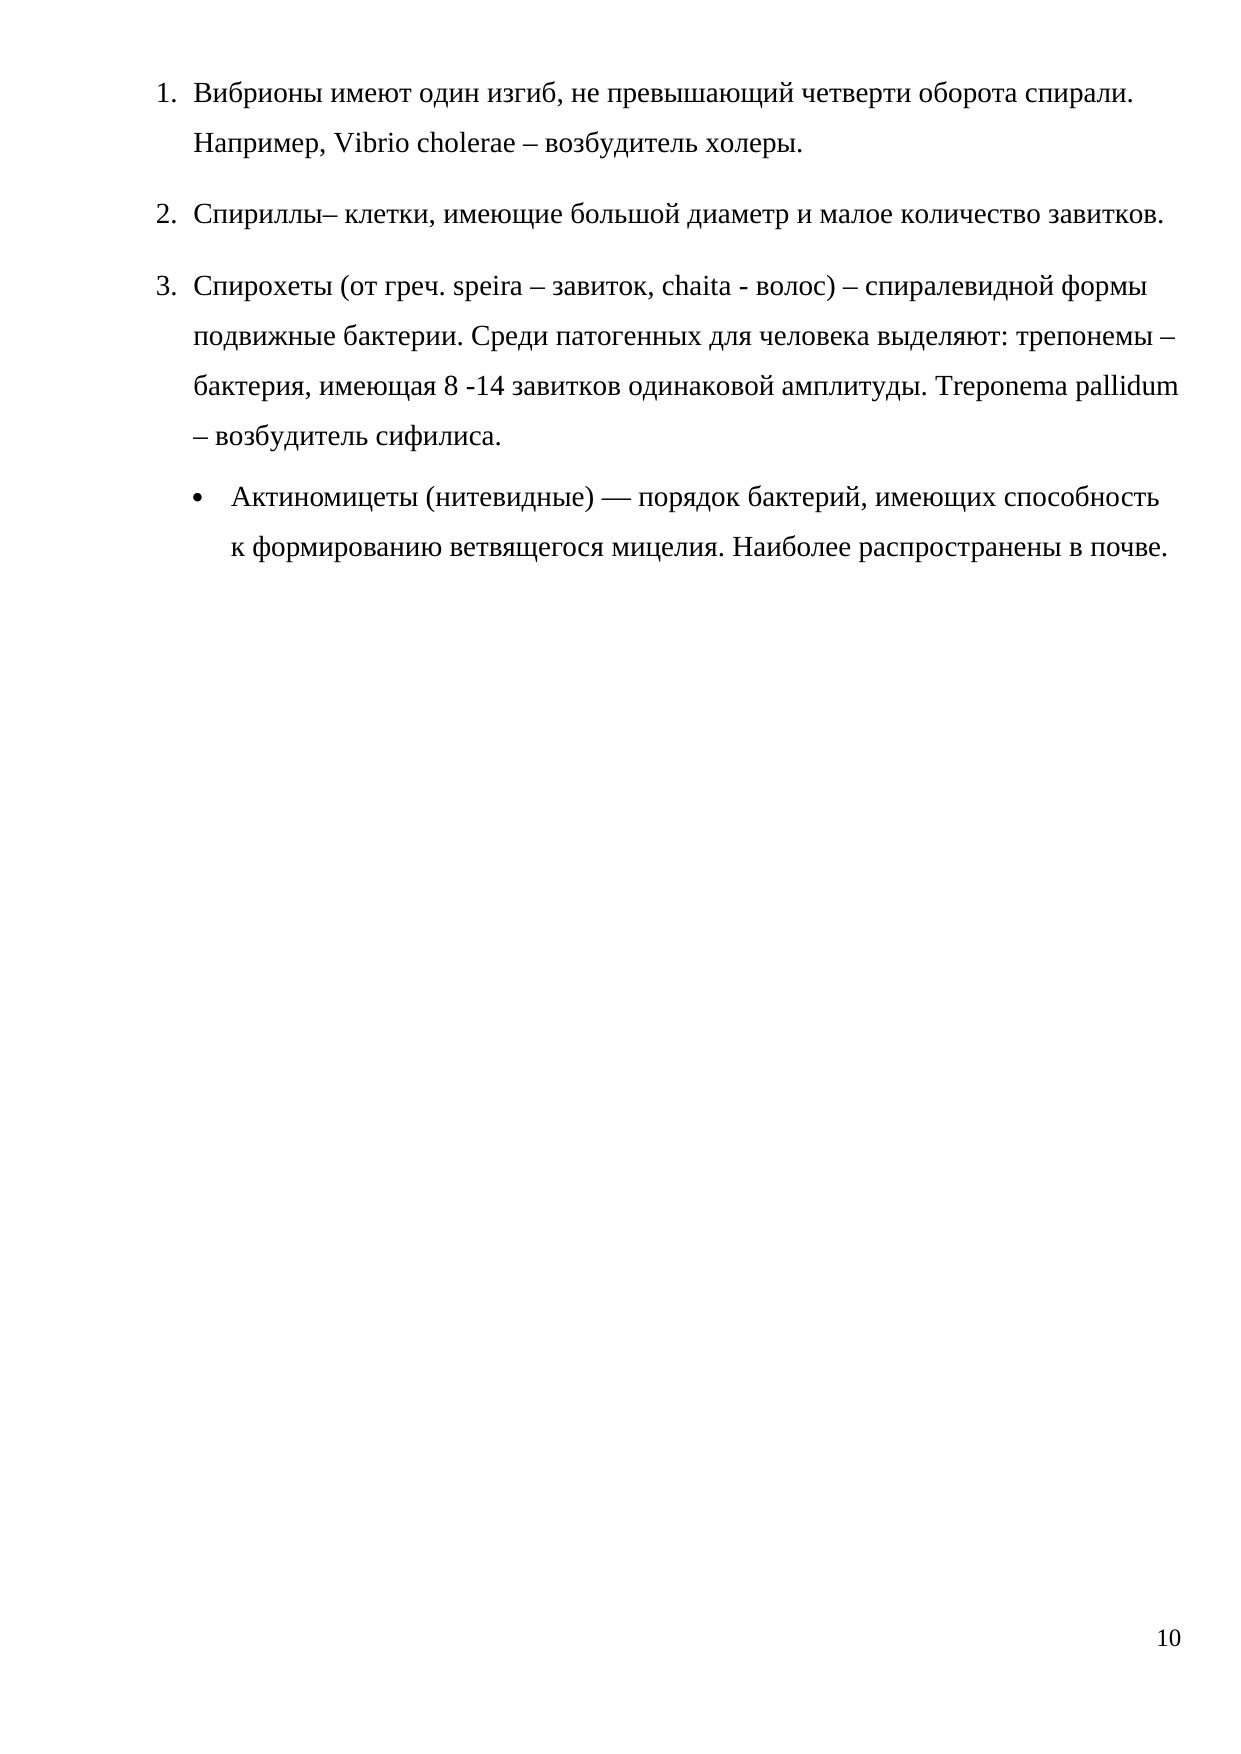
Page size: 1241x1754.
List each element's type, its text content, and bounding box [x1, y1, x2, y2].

list Спирохеты (от греч. speira – завиток, chaita - волос) – спиралевидной формы подвижные бактерии. Среди патогенных для человека выделяют: трепонемы – бактерия, имеющая 8 -14 завитков одинаковой амплитуды. Treponema pallidum – возбудитель сифилиса. [156, 268, 1181, 452]
list Спириллы– клетки, имеющие большой диаметр и малое количество завитков. [156, 196, 1181, 230]
list Актиномицеты (нитевидные) — порядок бактерий, имеющих способность к формированию ветвящегося мицелия. Наиболее распространены в почве. [193, 479, 1181, 563]
list Вибрионы имеют один изгиб, не превышающий четверти оборота спирали. Например, Vibrio cholerae – возбудитель холеры. [156, 75, 1181, 159]
